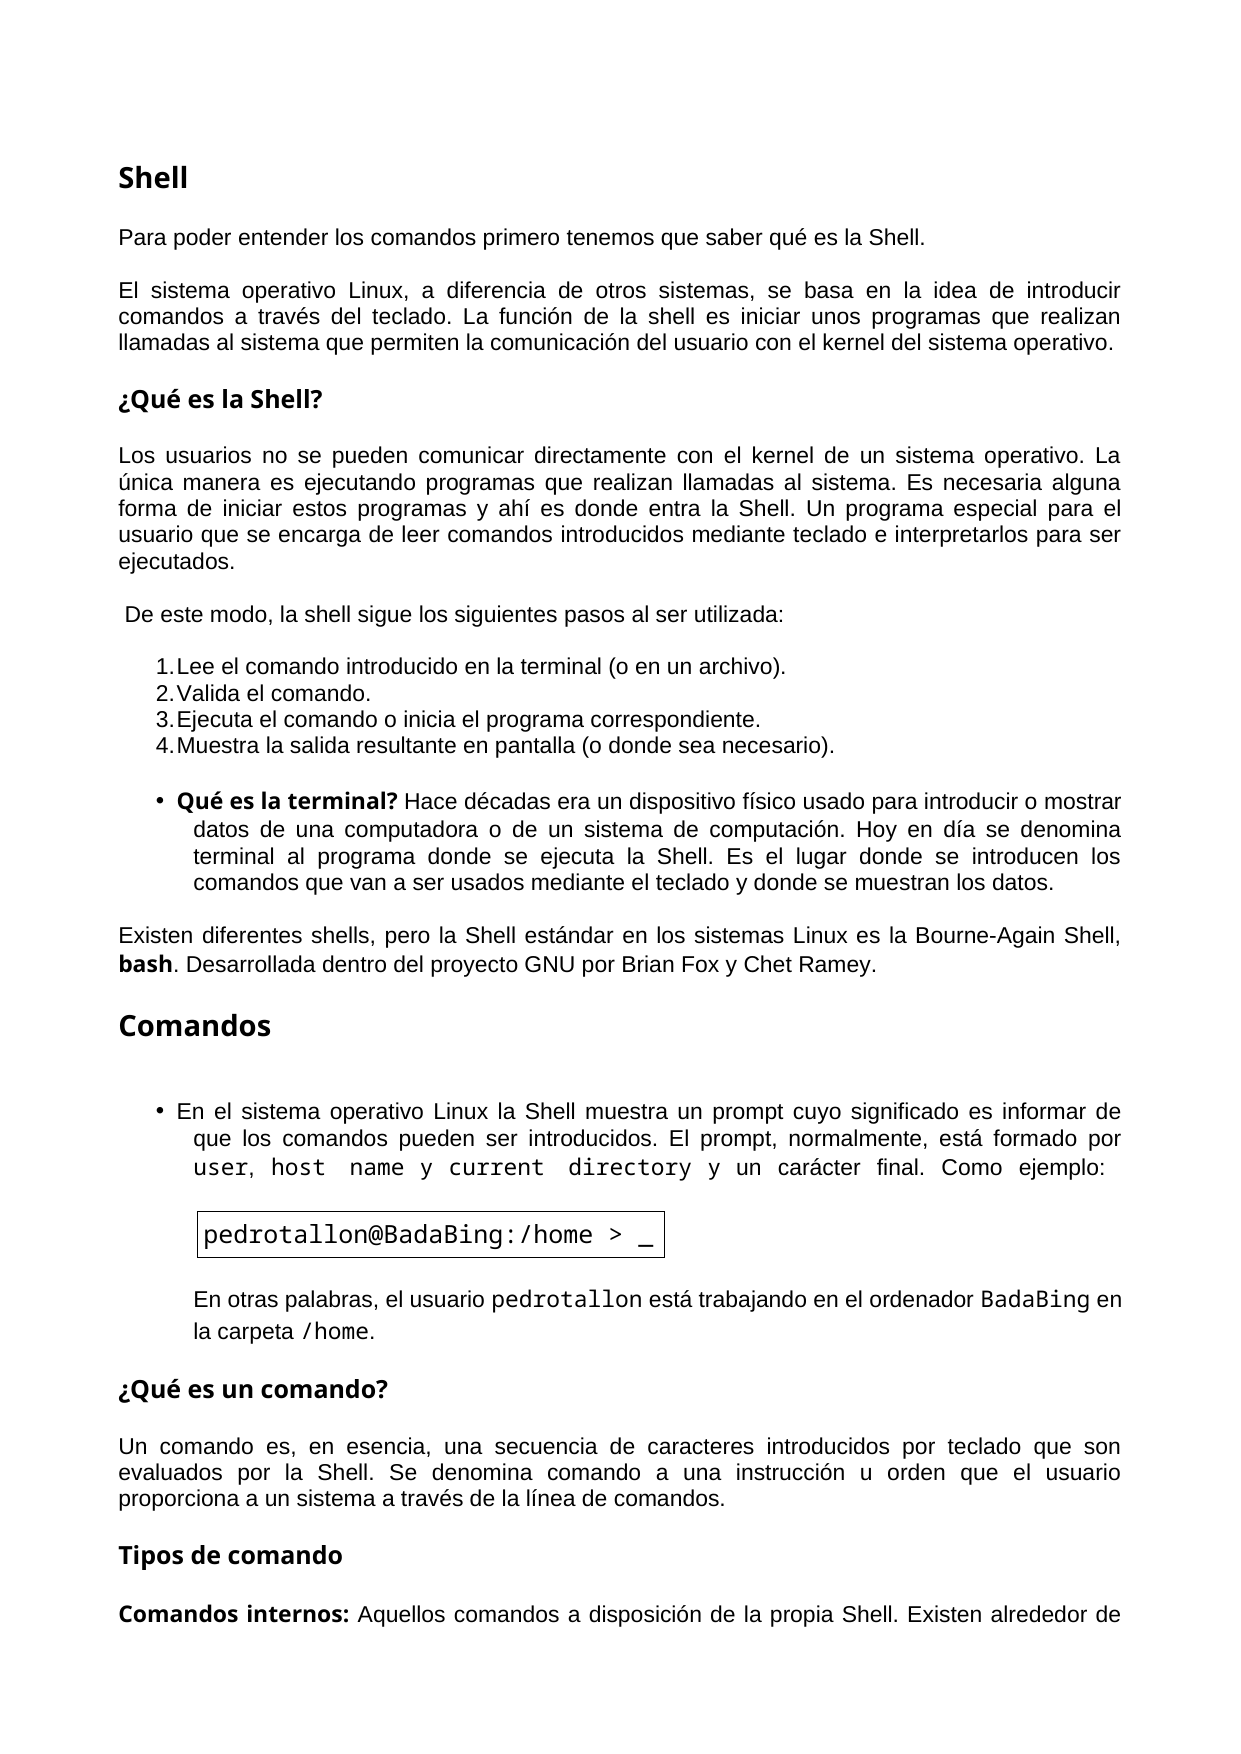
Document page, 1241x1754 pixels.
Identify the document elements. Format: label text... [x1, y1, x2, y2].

text Tipos de comando [118, 1538, 1122, 1572]
text Comandos internos: Aquellos comandos a disposición de la propia Shell. Existen alrededor de [118, 1598, 1122, 1630]
list Lee el comando introducido en la terminal (o en un archivo). [156, 653, 1122, 679]
table_header pedrotallon@BadaBing:/home > _ [198, 1212, 664, 1257]
text ¿Qué es la Shell? [118, 382, 1122, 416]
text El sistema operativo Linux, a diferencia de otros sistemas, se basa en la idea de introducir comandos a través del teclado. La función de la shell es iniciar unos programas que realizan llamadas al sistema que permiten la comunicación del usuario con el kernel del sistema operativo. [118, 277, 1122, 356]
list Ejecuta el comando o inicia el programa correspondiente. [156, 706, 1122, 732]
text Comandos [118, 1006, 1122, 1045]
list En el sistema operativo Linux la Shell muestra un prompt cuyo significado es informar de que los comandos pueden ser introducidos. El prompt, normalmente, está formado por user, host name y current directory y un carácter final. Como ejemplo: [156, 1098, 1122, 1211]
list Valida el comando. [156, 679, 1122, 706]
text Para poder entender los comandos primero tenemos que saber qué es la Shell. [118, 224, 1122, 250]
text De este modo, la shell sigue los siguientes pasos al ser utilizada: [118, 601, 1122, 627]
list En otras palabras, el usuario pedrotallon está trabajando en el ordenador BadaBing en la carpeta /home. [156, 1257, 1122, 1346]
text Shell [118, 158, 1122, 197]
text Existen diferentes shells, pero la Shell estándar en los sistemas Linux es la Bourne-Again Shell, bash. Desarrollada dentro del proyecto GNU por Brian Fox y Chet Ramey. [118, 922, 1122, 979]
list Muestra la salida resultante en pantalla (o donde sea necesario). [156, 732, 1122, 759]
text Los usuarios no se pueden comunicar directamente con el kernel de un sistema operativo. La única manera es ejecutando programas que realizan llamadas al sistema. Es necesaria alguna forma de iniciar estos programas y ahí es donde entra la Shell. Un programa especial para el usuario que se encarga de leer comandos introducidos mediante teclado e interpretarlos para ser ejecutados. [118, 442, 1122, 574]
list Qué es la terminal? Hace décadas era un dispositivo físico usado para introducir o mostrar datos de una computadora o de un sistema de computación. Hoy en día se denomina terminal al programa donde se ejecuta la Shell. Es el lugar donde se introducen los comandos que van a ser usados mediante el teclado y donde se muestran los datos. [156, 785, 1122, 895]
text Un comando es, en esencia, una secuencia de caracteres introducidos por teclado que son evaluados por la Shell. Se denomina comando a una instrucción u orden que el usuario proporciona a un sistema a través de la línea de comandos. [118, 1433, 1122, 1512]
text ¿Qué es un comando? [118, 1372, 1122, 1406]
